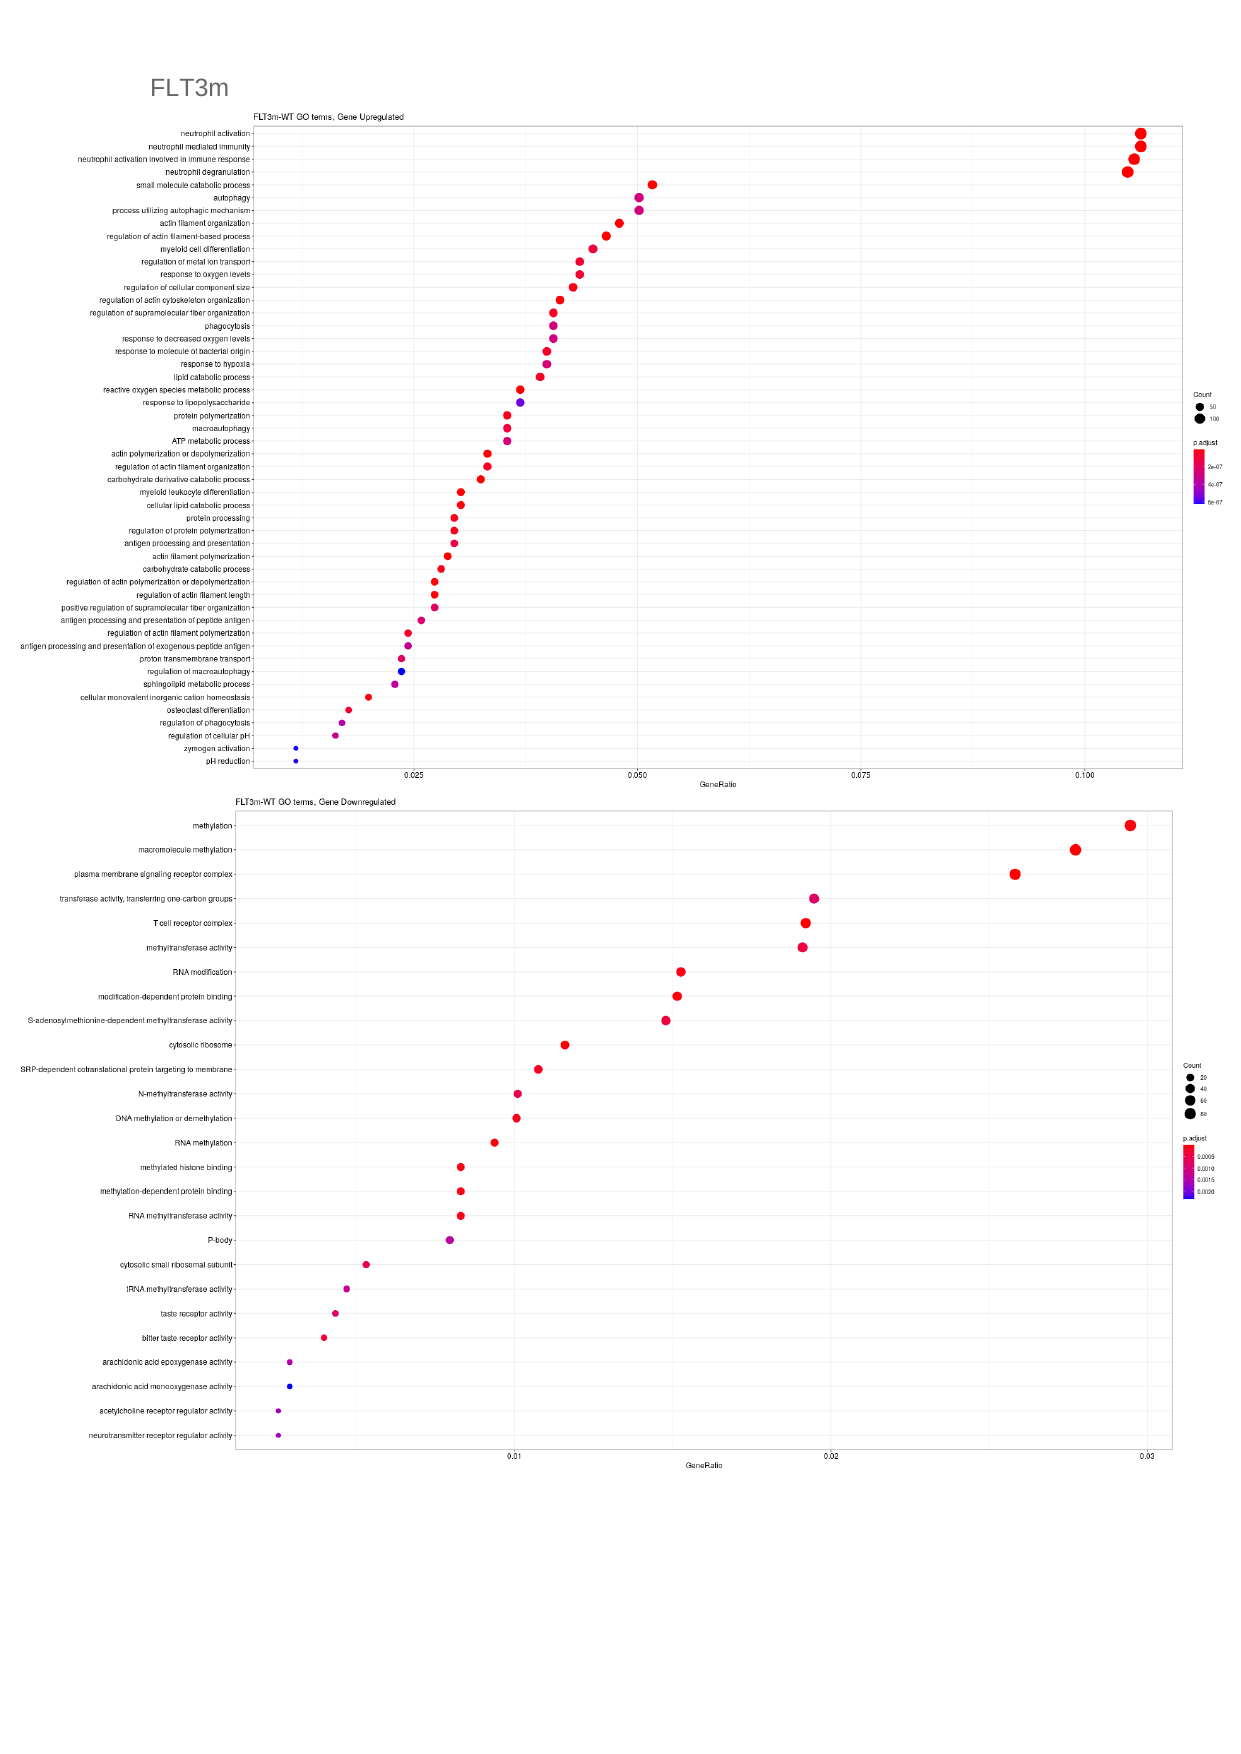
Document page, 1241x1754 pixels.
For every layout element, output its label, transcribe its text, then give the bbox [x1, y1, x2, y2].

picture [17, 110, 1228, 792]
subtitle FLT3m [150, 73, 1090, 102]
picture [17, 795, 1221, 1473]
